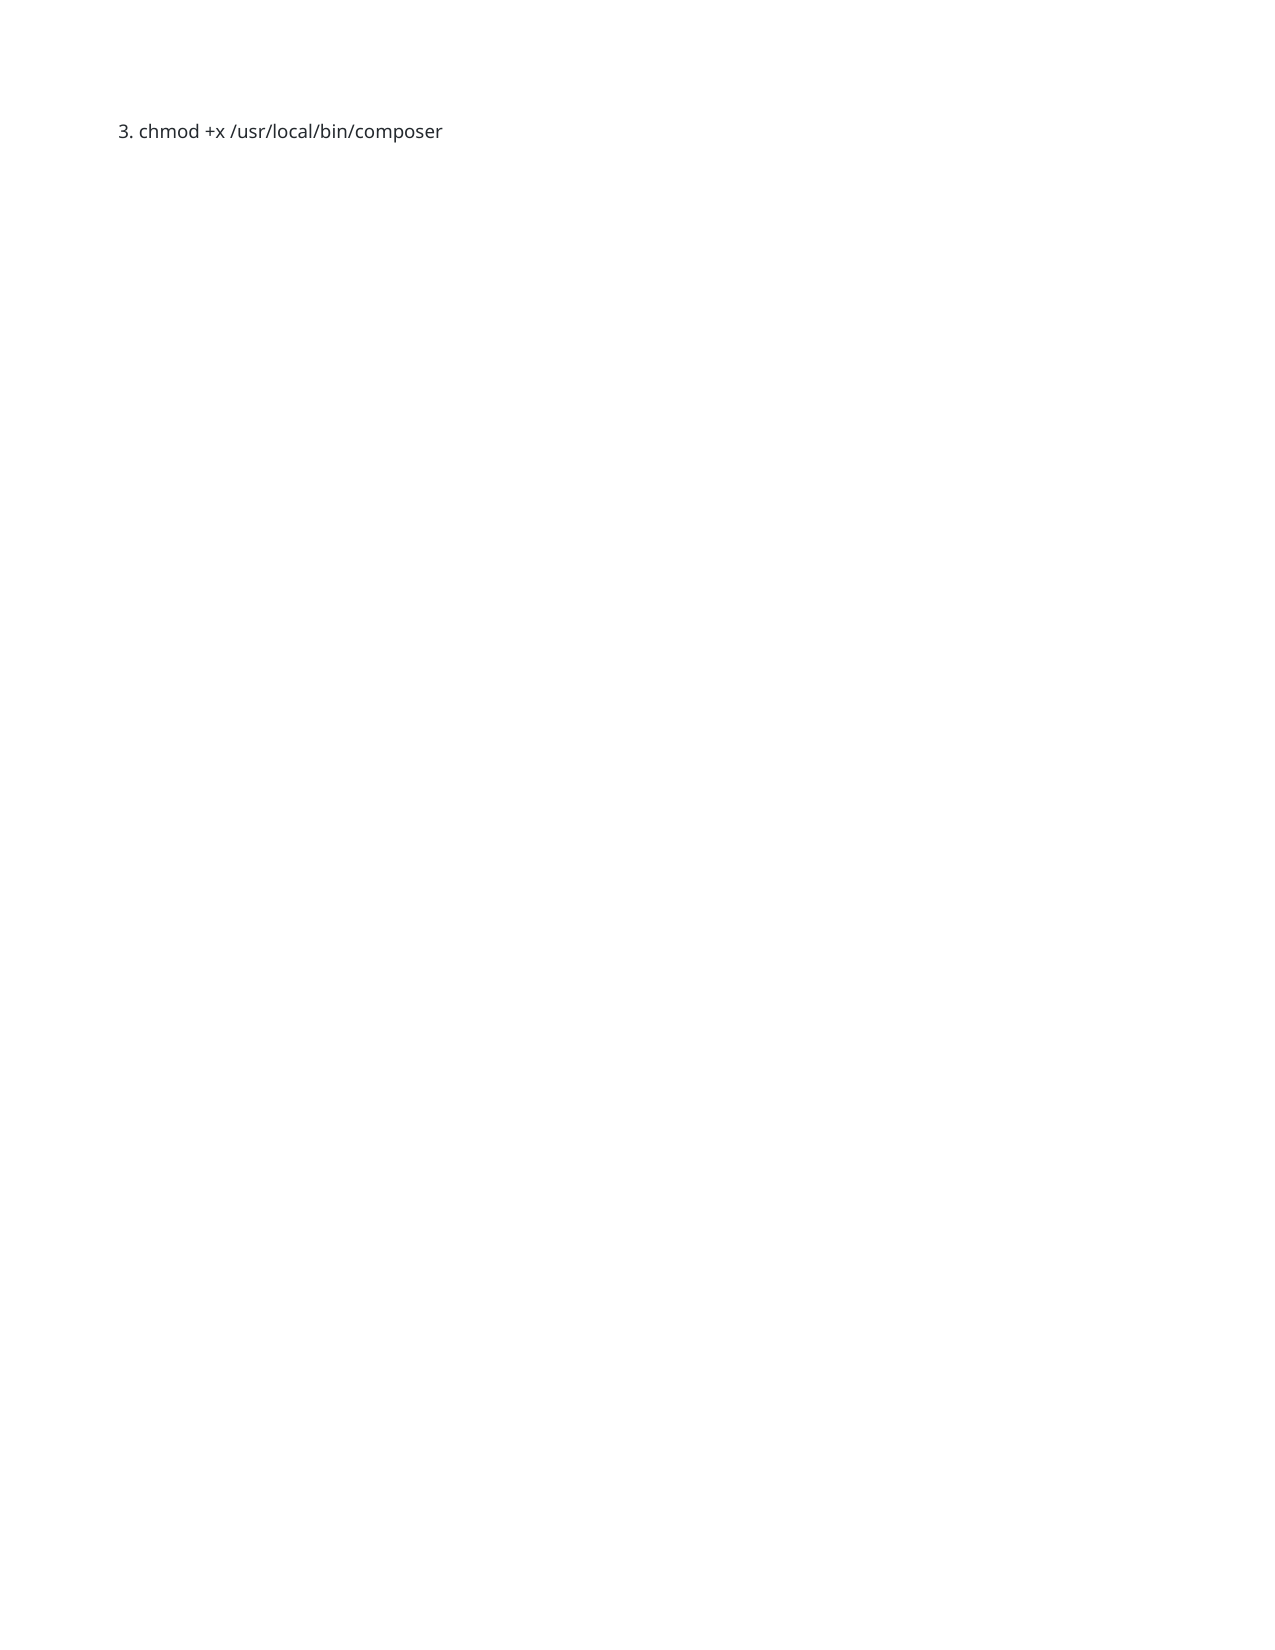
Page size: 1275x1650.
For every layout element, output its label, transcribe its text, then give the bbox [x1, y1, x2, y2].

text 3. chmod +x /usr/local/bin/composer [118, 118, 1157, 144]
